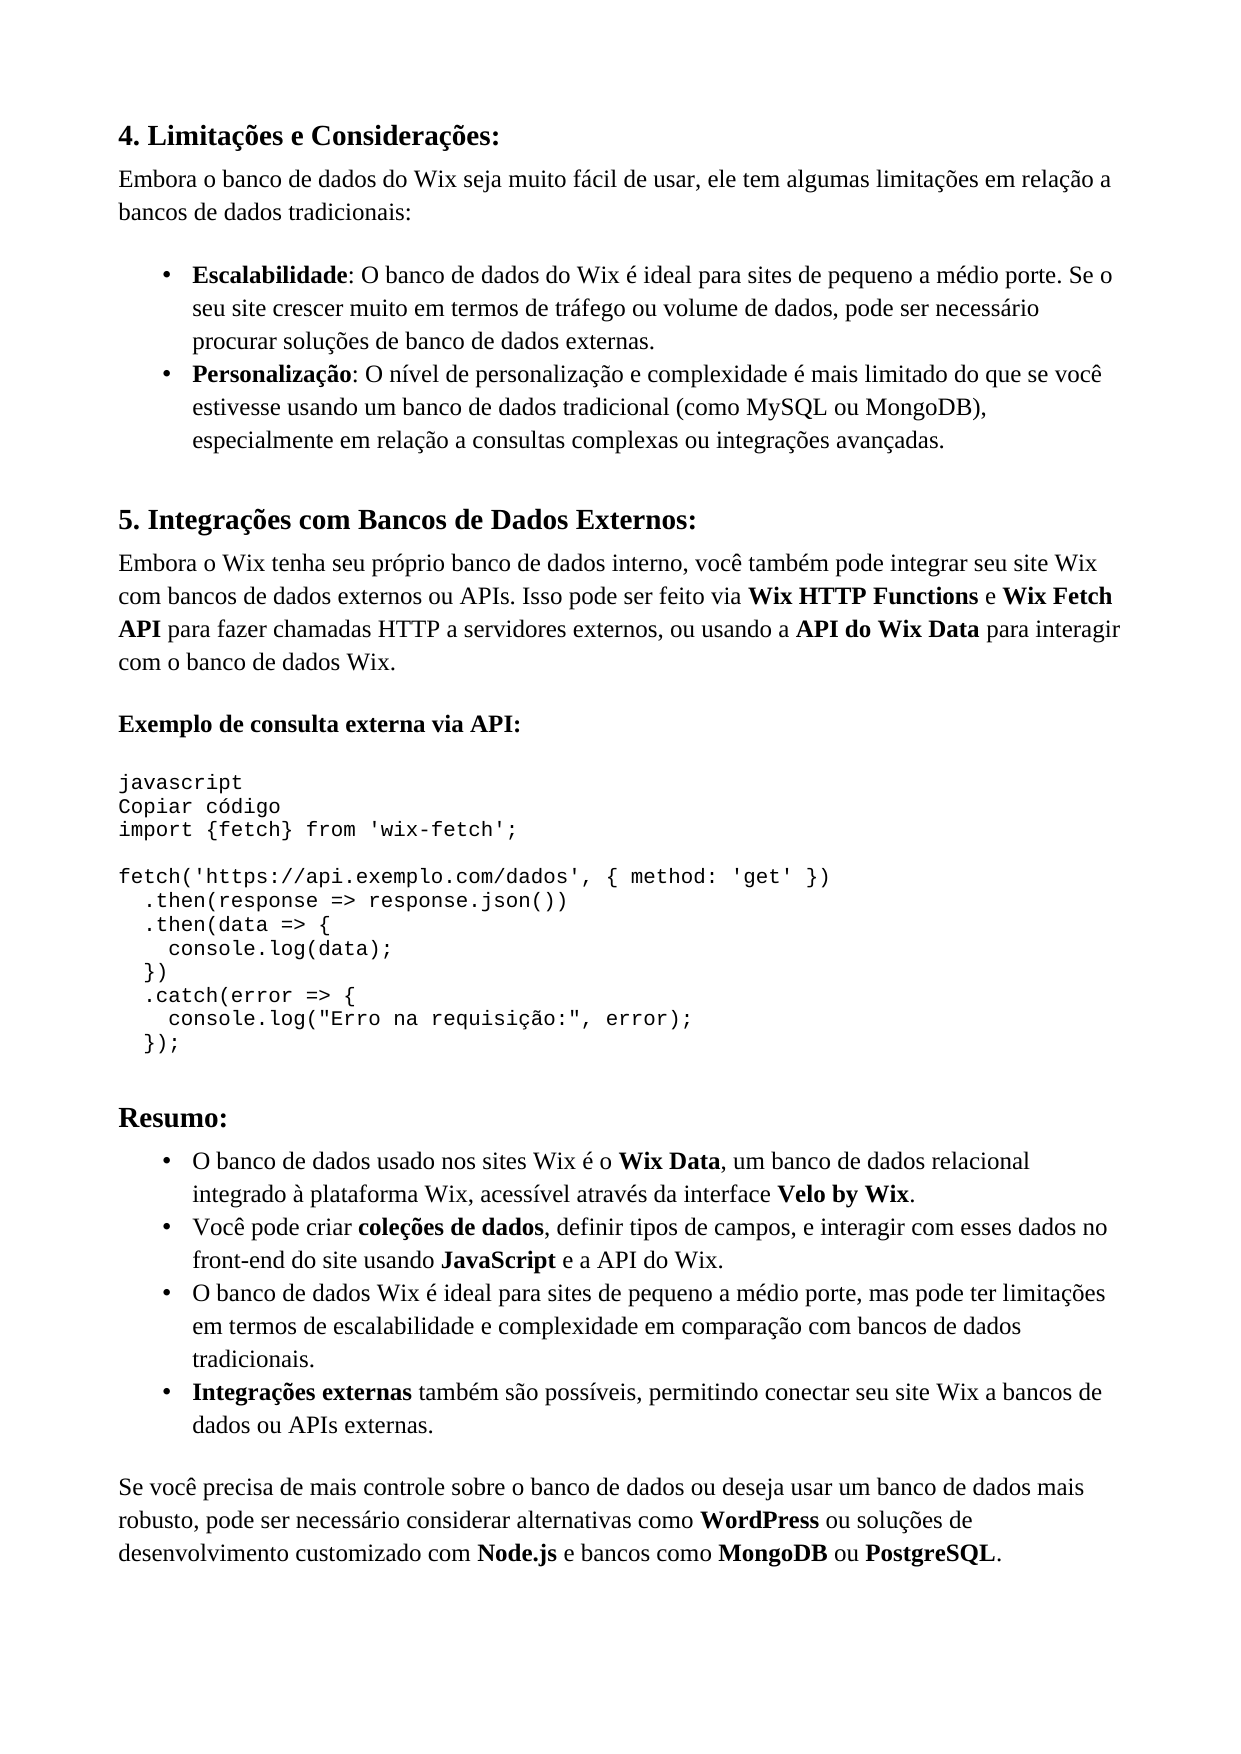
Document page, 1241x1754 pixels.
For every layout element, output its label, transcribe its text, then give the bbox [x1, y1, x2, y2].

text javascript [118, 772, 1122, 796]
list Você pode criar coleções de dados, definir tipos de campos, e interagir com esses dados no front-end do site usando JavaScript e a API do Wix. [162, 1212, 1122, 1274]
text Se você precisa de mais controle sobre o banco de dados ou deseja usar um banco de dados mais robusto, pode ser necessário considerar alternativas como WordPress ou soluções de desenvolvimento customizado com Node.js e bancos como MongoDB ou PostgreSQL. [118, 1472, 1122, 1567]
text Copiar código [118, 796, 1122, 819]
text Embora o banco de dados do Wix seja muito fácil de usar, ele tem algumas limitações em relação a bancos de dados tradicionais: [118, 164, 1122, 226]
text .then(response => response.json()) [118, 890, 1122, 914]
text .catch(error => { [118, 985, 1122, 1008]
list Personalização: O nível de personalização e complexidade é mais limitado do que se você estivesse usando um banco de dados tradicional (como MySQL ou MongoDB), especialmente em relação a consultas complexas ou integrações avançadas. [162, 359, 1122, 453]
text Embora o Wix tenha seu próprio banco de dados interno, você também pode integrar seu site Wix com bancos de dados externos ou APIs. Isso pode ser feito via Wix HTTP Functions e Wix Fetch API para fazer chamadas HTTP a servidores externos, ou usando a API do Wix Data para interagir com o banco de dados Wix. [118, 548, 1122, 676]
subtitle 5. Integrações com Bancos de Dados Externos: [118, 502, 1122, 535]
list O banco de dados usado nos sites Wix é o Wix Data, um banco de dados relacional integrado à plataforma Wix, acessível através da interface Velo by Wix. [162, 1146, 1122, 1208]
list O banco de dados Wix é ideal para sites de pequeno a médio porte, mas pode ter limitações em termos de escalabilidade e complexidade em comparação com bancos de dados tradicionais. [162, 1278, 1122, 1373]
text Exemplo de consulta externa via API: [118, 709, 1122, 738]
text }) [118, 961, 1122, 985]
text console.log(data); [118, 937, 1122, 961]
subtitle Resumo: [118, 1100, 1122, 1133]
text import {fetch} from 'wix-fetch'; [118, 819, 1122, 843]
list Escalabilidade: O banco de dados do Wix é ideal para sites de pequeno a médio porte. Se o seu site crescer muito em termos de tráfego ou volume de dados, pode ser necessário procurar soluções de banco de dados externas. [162, 260, 1122, 354]
subtitle 4. Limitações e Considerações: [118, 118, 1122, 152]
list Integrações externas também são possíveis, permitindo conectar seu site Wix a bancos de dados ou APIs externas. [162, 1377, 1122, 1439]
text fetch('https://api.exemplo.com/dados', { method: 'get' }) [118, 867, 1122, 890]
text console.log("Erro na requisição:", error); [118, 1008, 1122, 1032]
text }); [118, 1032, 1122, 1056]
text .then(data => { [118, 914, 1122, 937]
